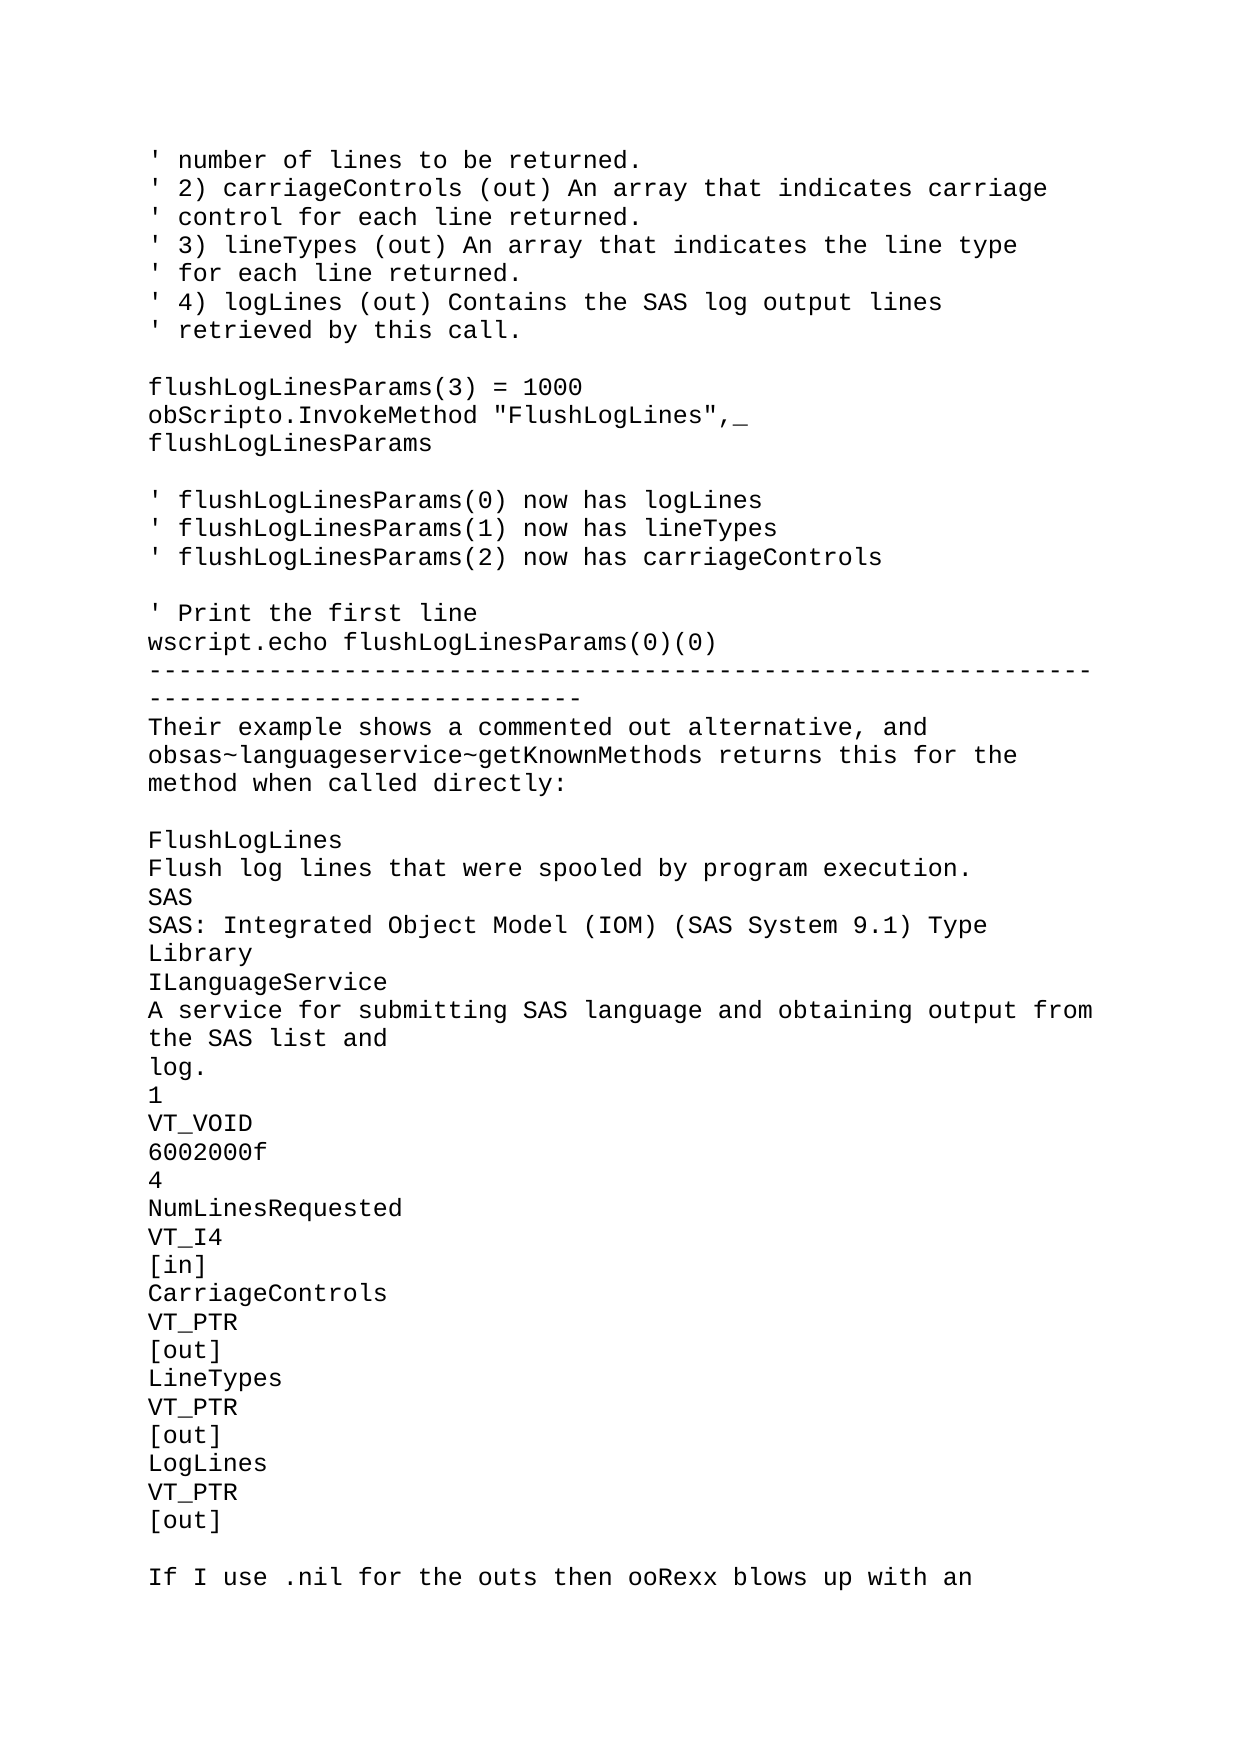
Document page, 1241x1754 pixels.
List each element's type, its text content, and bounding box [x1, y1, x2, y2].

text ' number of lines to be returned. ' 2) carriageControls (out) An array that indicates carriage ' control for each line returned. ' 3) lineTypes (out) An array that indicates the line type ' for each line returned. ' 4) logLines (out) Contains the SAS log output lines ' retrieved by this call. flushLogLinesParams(3) = 1000 obScripto.InvokeMethod "FlushLogLines",_ flushLogLinesParams ' flushLogLinesParams(0) now has logLines ' flushLogLinesParams(1) now has lineTypes ' flushLogLinesParams(2) now has carriageControls ' Print the first line wscript.echo flushLogLinesParams(0)(0) -------------------------------------------------------------------------------------------- Their example shows a commented out alternative, and obsas~languageservice~getKnownMethods returns this for the method when called directly: FlushLogLines Flush log lines that were spooled by program execution. SAS SAS: Integrated Object Model (IOM) (SAS System 9.1) Type Library ILanguageService A service for submitting SAS language and obtaining output from the SAS list and log. 1 VT_VOID 6002000f 4 NumLinesRequested VT_I4 [in] CarriageControls VT_PTR [out] LineTypes VT_PTR [out] LogLines VT_PTR [out] If I use .nil for the outs then ooRexx blows up with an [148, 148, 1093, 1593]
